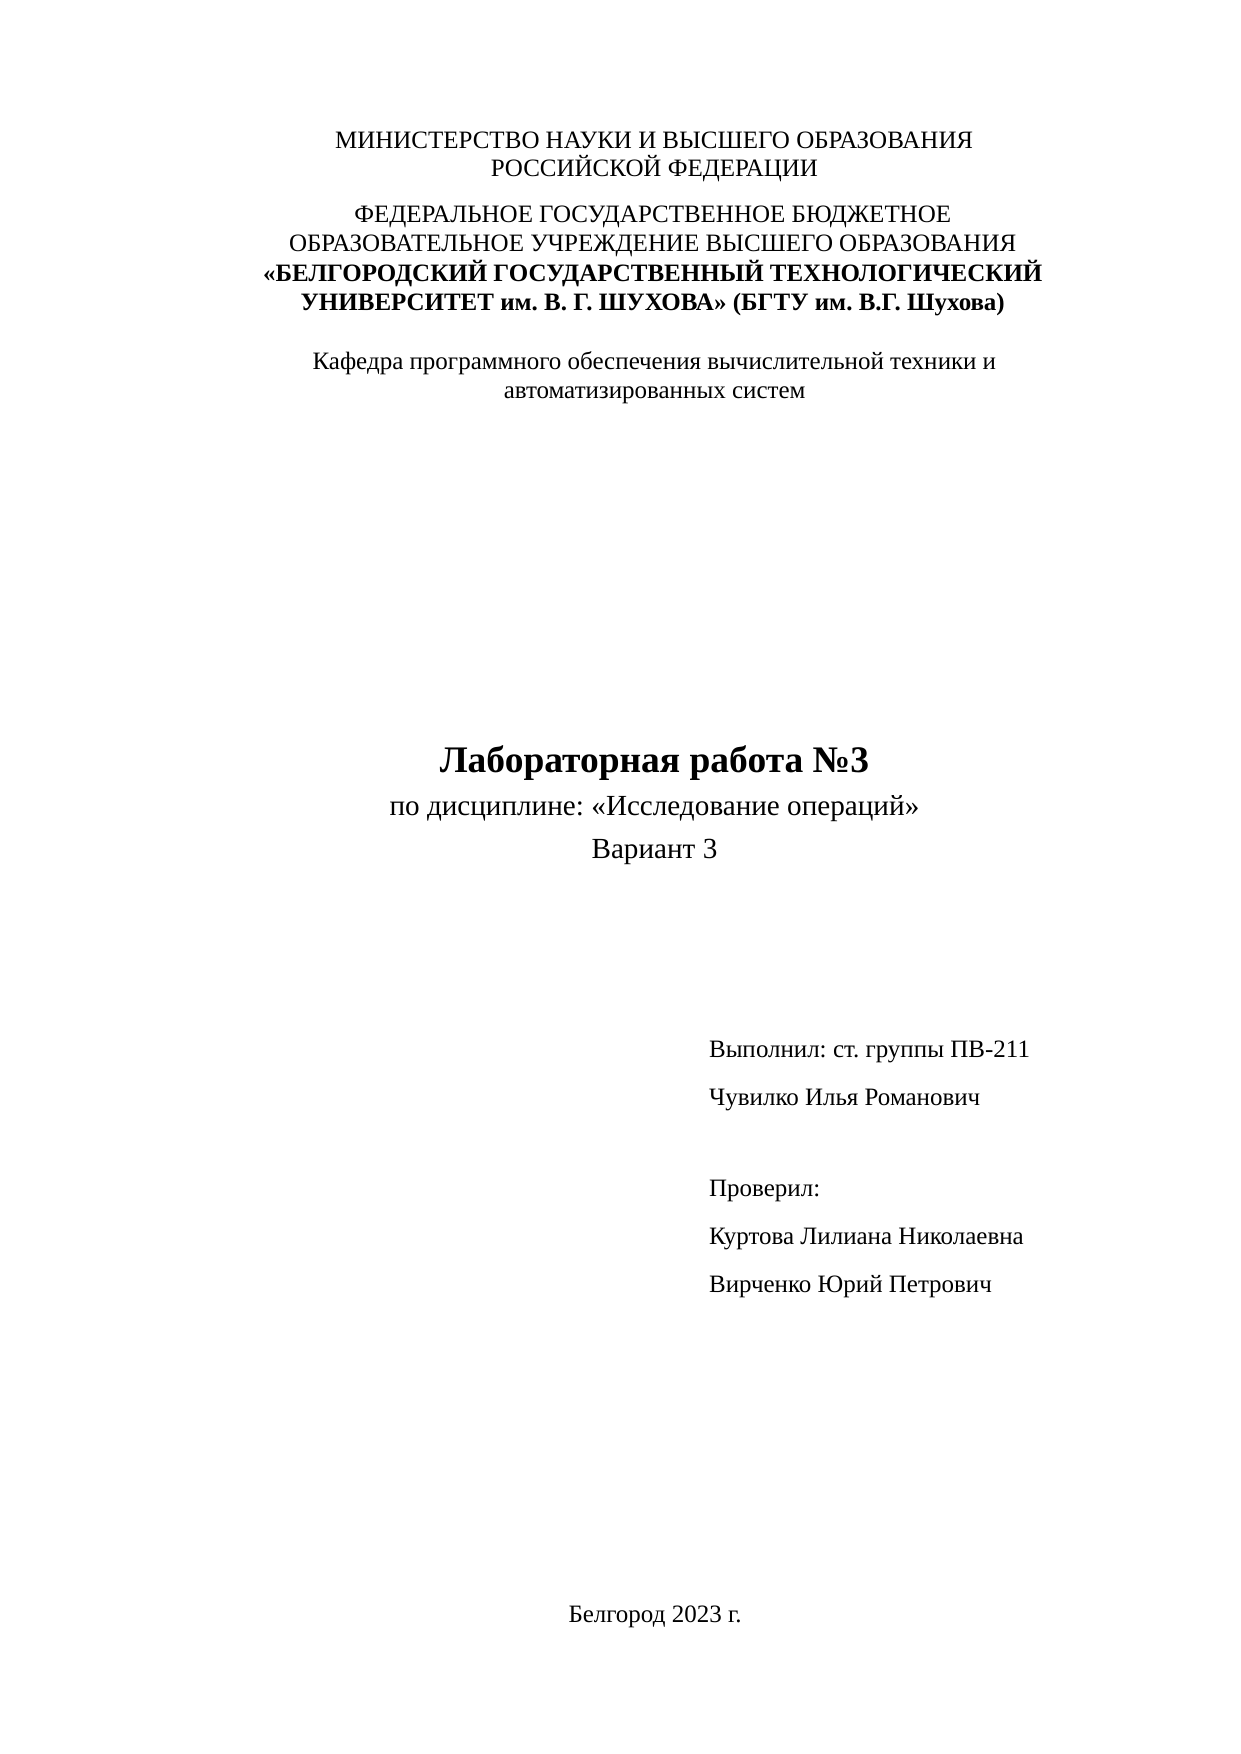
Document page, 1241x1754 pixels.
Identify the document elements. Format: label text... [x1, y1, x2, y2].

text Белгород 2023 г. [293, 1599, 1017, 1627]
text Чувилко Илья Романович [118, 1082, 1122, 1111]
text «БЕЛГОРОДСКИЙ ГОСУДАРСТВЕННЫЙ ТЕХНОЛОГИЧЕСКИЙ УНИВЕРСИТЕТ им. В. Г. ШУХОВА» (БГТУ им. В.Г. Шухова) [235, 258, 1070, 316]
text Кафедра программного обеспечения вычислительной техники и автоматизированных систем [239, 347, 1070, 403]
text ФЕДЕРАЛЬНОЕ ГОСУДАРСТВЕННОЕ БЮДЖЕТНОЕ ОБРАЗОВАТЕЛЬНОЕ УЧРЕЖДЕНИЕ ВЫСШЕГО ОБРАЗОВАНИЯ [235, 199, 1070, 257]
text Проверил: [118, 1169, 1122, 1203]
text Лабораторная работа №3 по дисциплине: «Исследование операций» [293, 738, 1016, 824]
text Вариант 3 [293, 824, 1016, 867]
text Куртова Лилиана Николаевна [118, 1217, 1122, 1251]
text Выполнил: ст. группы ПВ-211 [118, 1034, 1122, 1063]
text МИНИСТЕРСТВО НАУКИ И ВЫСШЕГО ОБРАЗОВАНИЯ РОССИЙСКОЙ ФЕДЕРАЦИИ [293, 126, 1016, 182]
text Вирченко Юрий Петрович [118, 1266, 1122, 1299]
